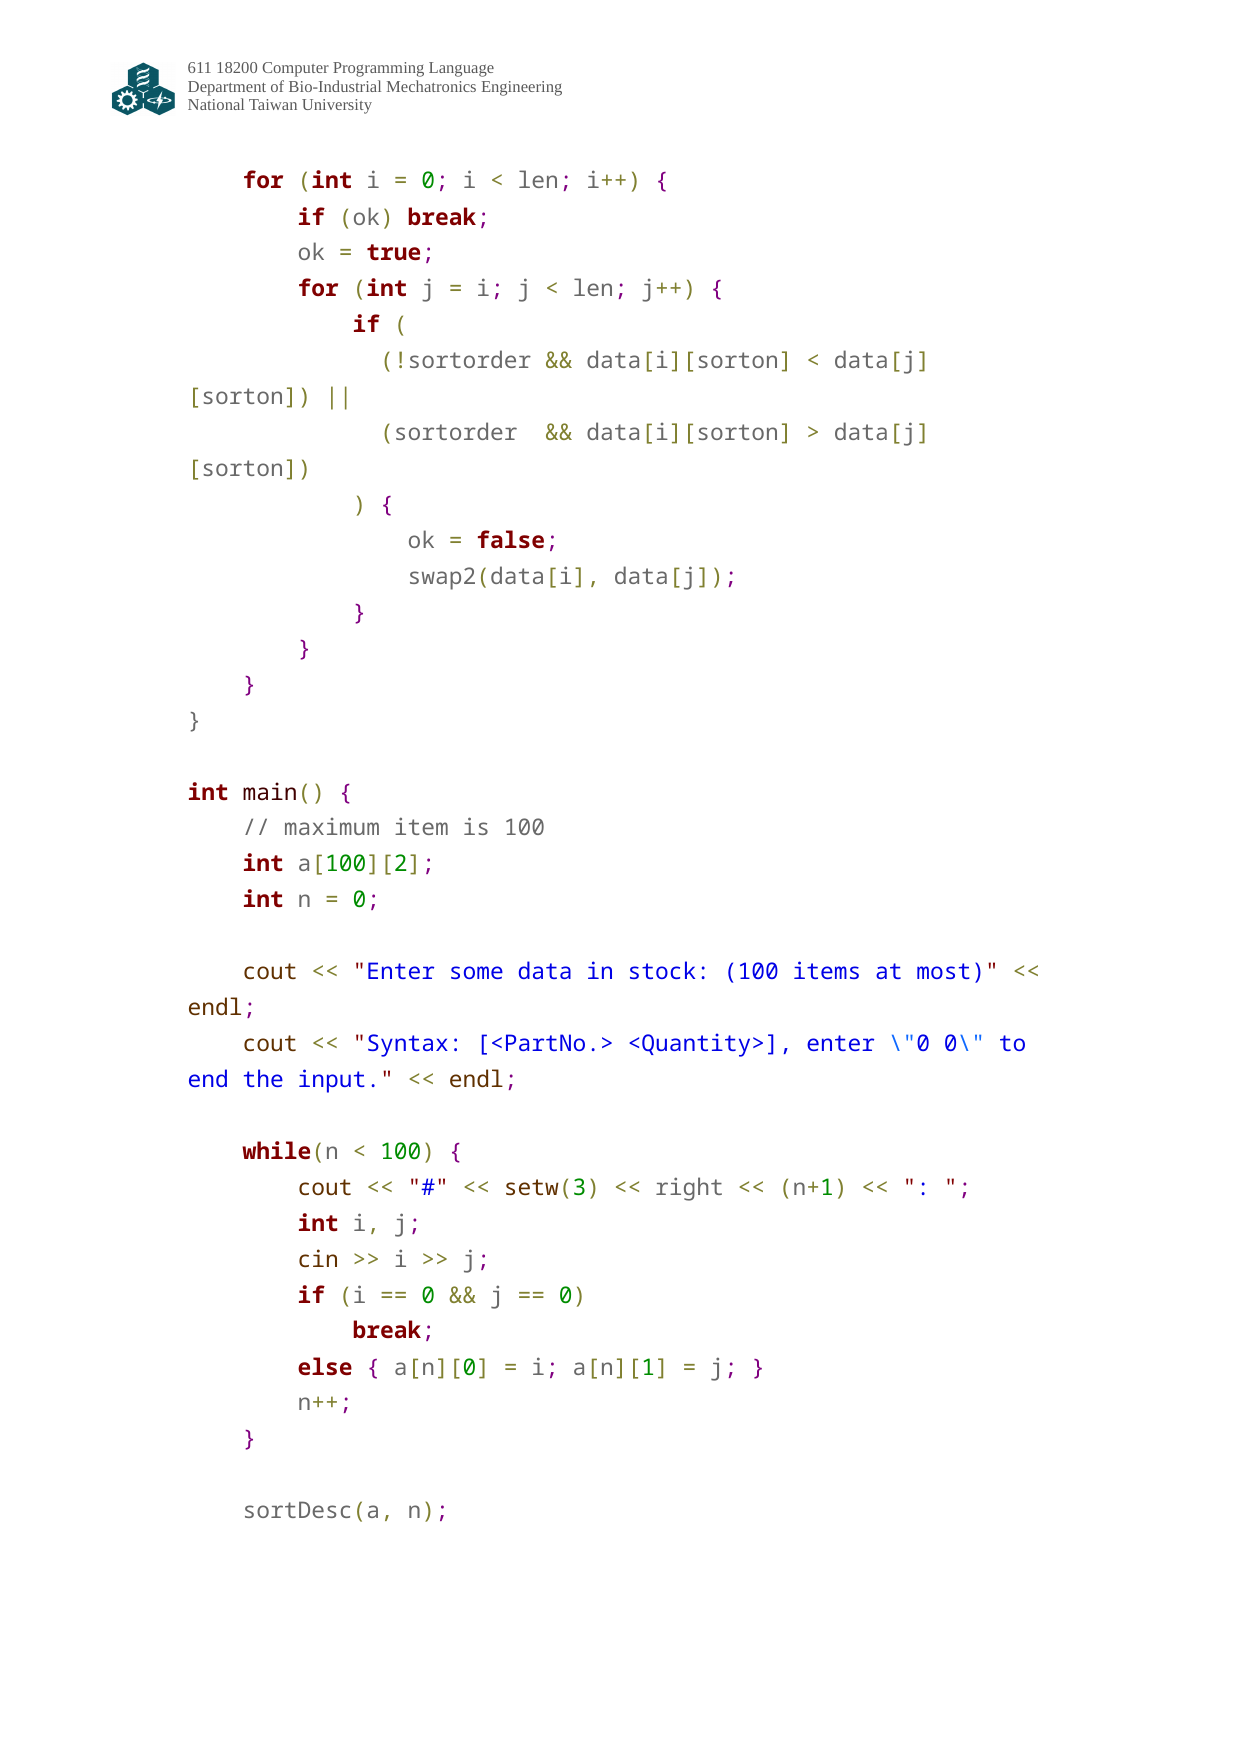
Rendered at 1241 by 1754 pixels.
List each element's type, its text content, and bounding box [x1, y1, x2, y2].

text n++; [187, 1386, 1053, 1418]
text int n = 0; [187, 883, 1053, 914]
text int i, j; [187, 1207, 1053, 1238]
text swap2(data[i], data[j]); [187, 560, 1053, 591]
text if (i == 0 && j == 0) [187, 1278, 1053, 1310]
text for (int j = i; j < len; j++) { [187, 272, 1053, 303]
text ok = false; [187, 524, 1053, 555]
text cout << "#" << setw(3) << right << (n+1) << ": "; [187, 1171, 1053, 1202]
text cin >> i >> j; [187, 1243, 1053, 1274]
text } [187, 632, 1053, 663]
text (!sortorder && data[i][sorton] < data[j][sorton]) || [187, 344, 1053, 411]
text else { a[n][0] = i; a[n][1] = j; } [187, 1350, 1053, 1382]
text ) { [187, 488, 1053, 519]
text } [187, 703, 1053, 735]
text if (ok) break; [187, 200, 1053, 232]
text (sortorder && data[i][sorton] > data[j][sorton]) [187, 416, 1053, 483]
text ok = true; [187, 236, 1053, 268]
text break; [187, 1314, 1053, 1346]
text } [187, 668, 1053, 699]
text for (int i = 0; i < len; i++) { [187, 164, 1053, 196]
text // maximum item is 100 [187, 811, 1053, 843]
text } [187, 1422, 1053, 1453]
text sortDesc(a, n); [187, 1494, 1053, 1525]
text cout << "Enter some data in stock: (100 items at most)" << endl; [187, 955, 1053, 1022]
text int a[100][2]; [187, 847, 1053, 878]
text while(n < 100) { [187, 1135, 1053, 1166]
text cout << "Syntax: [<PartNo.> <Quantity>], enter \"0 0\" to end the input." << endl; [187, 1027, 1053, 1094]
text } [187, 596, 1053, 627]
text int main() { [187, 775, 1053, 807]
text if ( [187, 308, 1053, 339]
